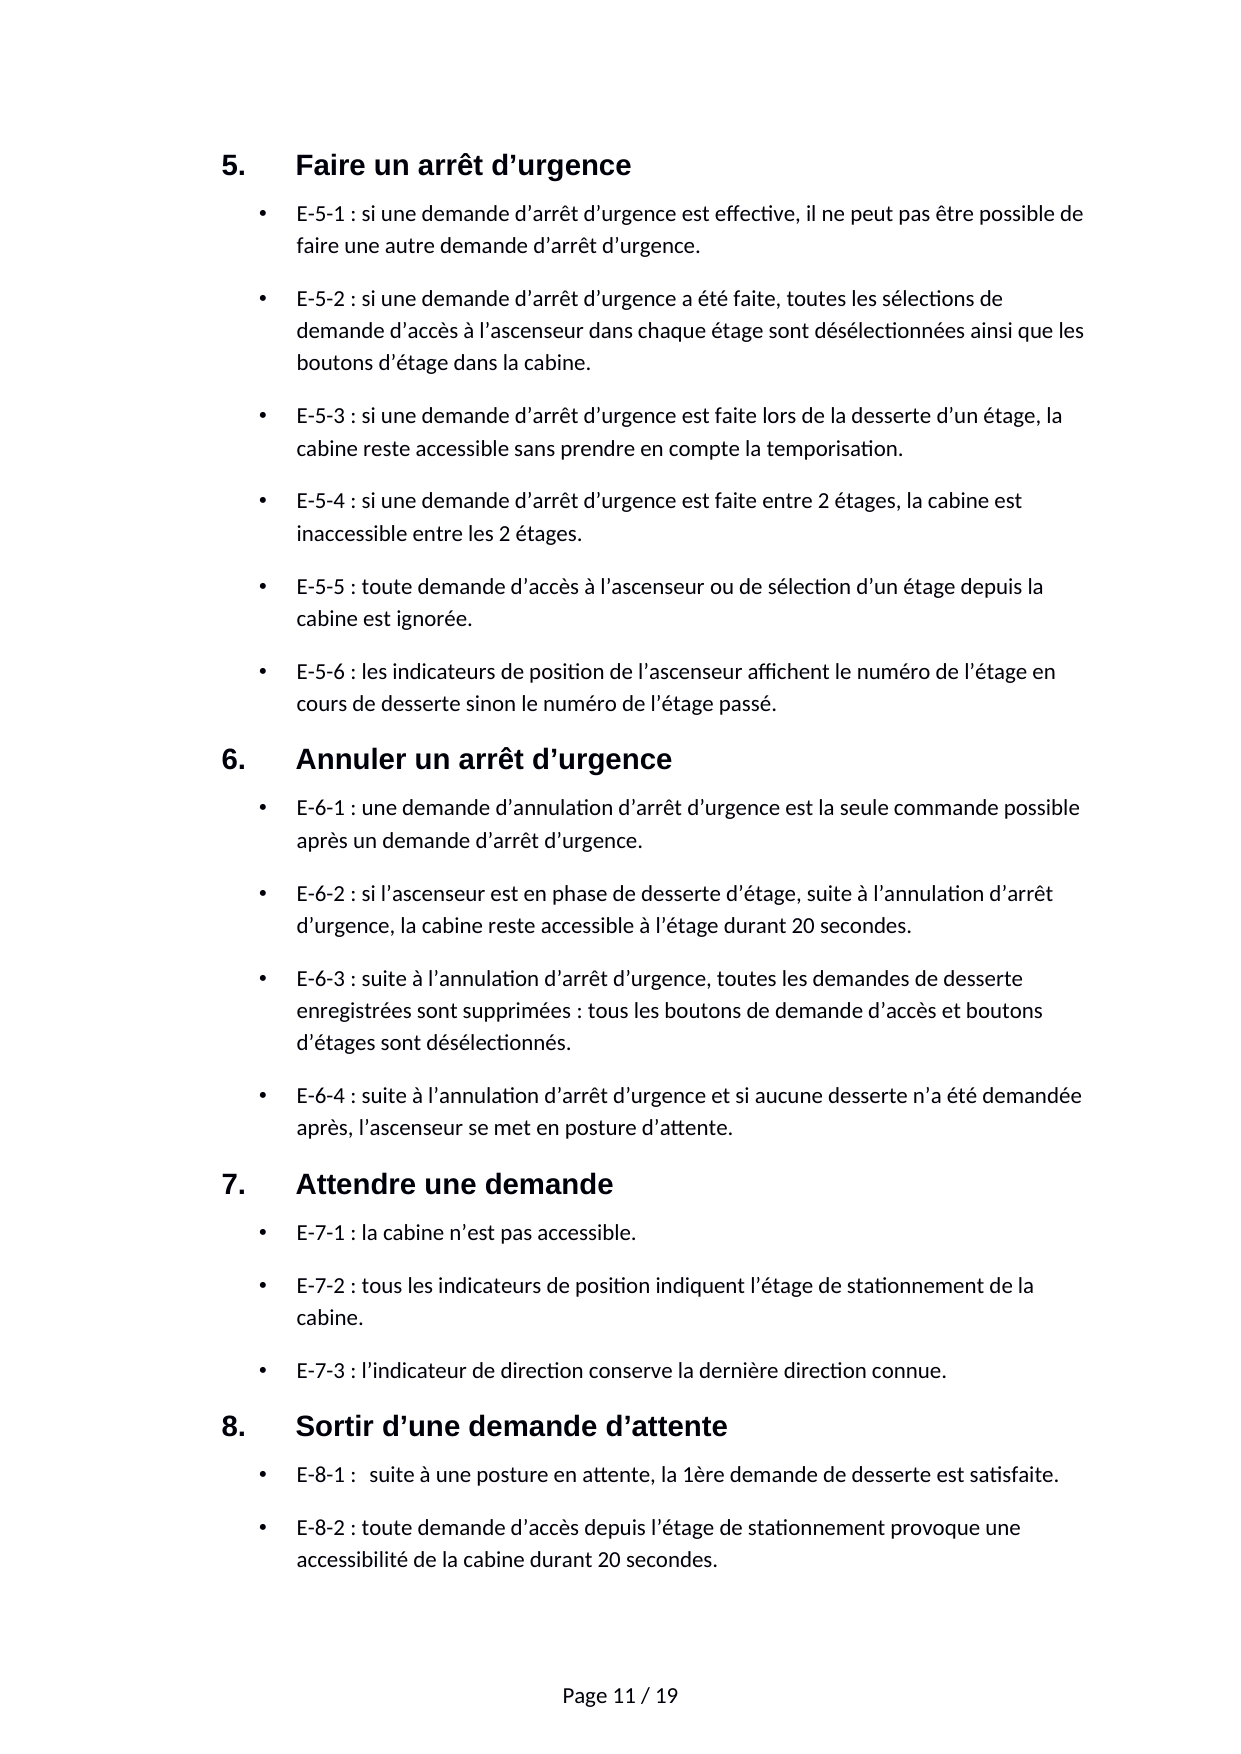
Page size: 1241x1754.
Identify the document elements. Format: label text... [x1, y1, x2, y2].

subtitle 6. Annuler un arrêt d’urgence [148, 742, 1093, 776]
subtitle 5. Faire un arrêt d’urgence [148, 148, 1093, 181]
list E-6-3 : suite à l’annulation d’arrêt d’urgence, toutes les demandes de desserte enregistrées sont supprimées : tous les boutons de demande d’accès et boutons d’étages sont désélectionnés. [259, 964, 1093, 1056]
list E-8-1 : suite à une posture en attente, la 1ère demande de desserte est satisfaite. [259, 1460, 1093, 1488]
list E-5-4 : si une demande d’arrêt d’urgence est faite entre 2 étages, la cabine est inaccessible entre les 2 étages. [259, 487, 1093, 547]
list E-5-2 : si une demande d’arrêt d’urgence a été faite, toutes les sélections de demande d’accès à l’ascenseur dans chaque étage sont désélectionnées ainsi que les boutons d’étage dans la cabine. [259, 284, 1093, 376]
list E-8-2 : toute demande d’accès depuis l’étage de stationnement provoque une accessibilité de la cabine durant 20 secondes. [259, 1513, 1093, 1573]
list E-6-4 : suite à l’annulation d’arrêt d’urgence et si aucune desserte n’a été demandée après, l’ascenseur se met en posture d’attente. [259, 1081, 1093, 1142]
list E-5-5 : toute demande d’accès à l’ascenseur ou de sélection d’un étage depuis la cabine est ignorée. [259, 572, 1093, 632]
list E-7-2 : tous les indicateurs de position indiquent l’étage de stationnement de la cabine. [259, 1271, 1093, 1331]
list E-5-6 : les indicateurs de position de l’ascenseur affichent le numéro de l’étage en cours de desserte sinon le numéro de l’étage passé. [259, 657, 1093, 717]
list E-6-1 : une demande d’annulation d’arrêt d’urgence est la seule commande possible après un demande d’arrêt d’urgence. [259, 793, 1093, 854]
list E-5-1 : si une demande d’arrêt d’urgence est effective, il ne peut pas être possible de faire une autre demande d’arrêt d’urgence. [259, 199, 1093, 259]
subtitle 7. Attendre une demande [148, 1167, 1093, 1200]
subtitle 8. Sortir d’une demande d’attente [148, 1409, 1093, 1443]
list E-7-1 : la cabine n’est pas accessible. [259, 1218, 1093, 1246]
list E-5-3 : si une demande d’arrêt d’urgence est faite lors de la desserte d’un étage, la cabine reste accessible sans prendre en compte la temporisation. [259, 401, 1093, 462]
list E-7-3 : l’indicateur de direction conserve la dernière direction connue. [259, 1356, 1093, 1384]
list E-6-2 : si l’ascenseur est en phase de desserte d’étage, suite à l’annulation d’arrêt d’urgence, la cabine reste accessible à l’étage durant 20 secondes. [259, 879, 1093, 939]
